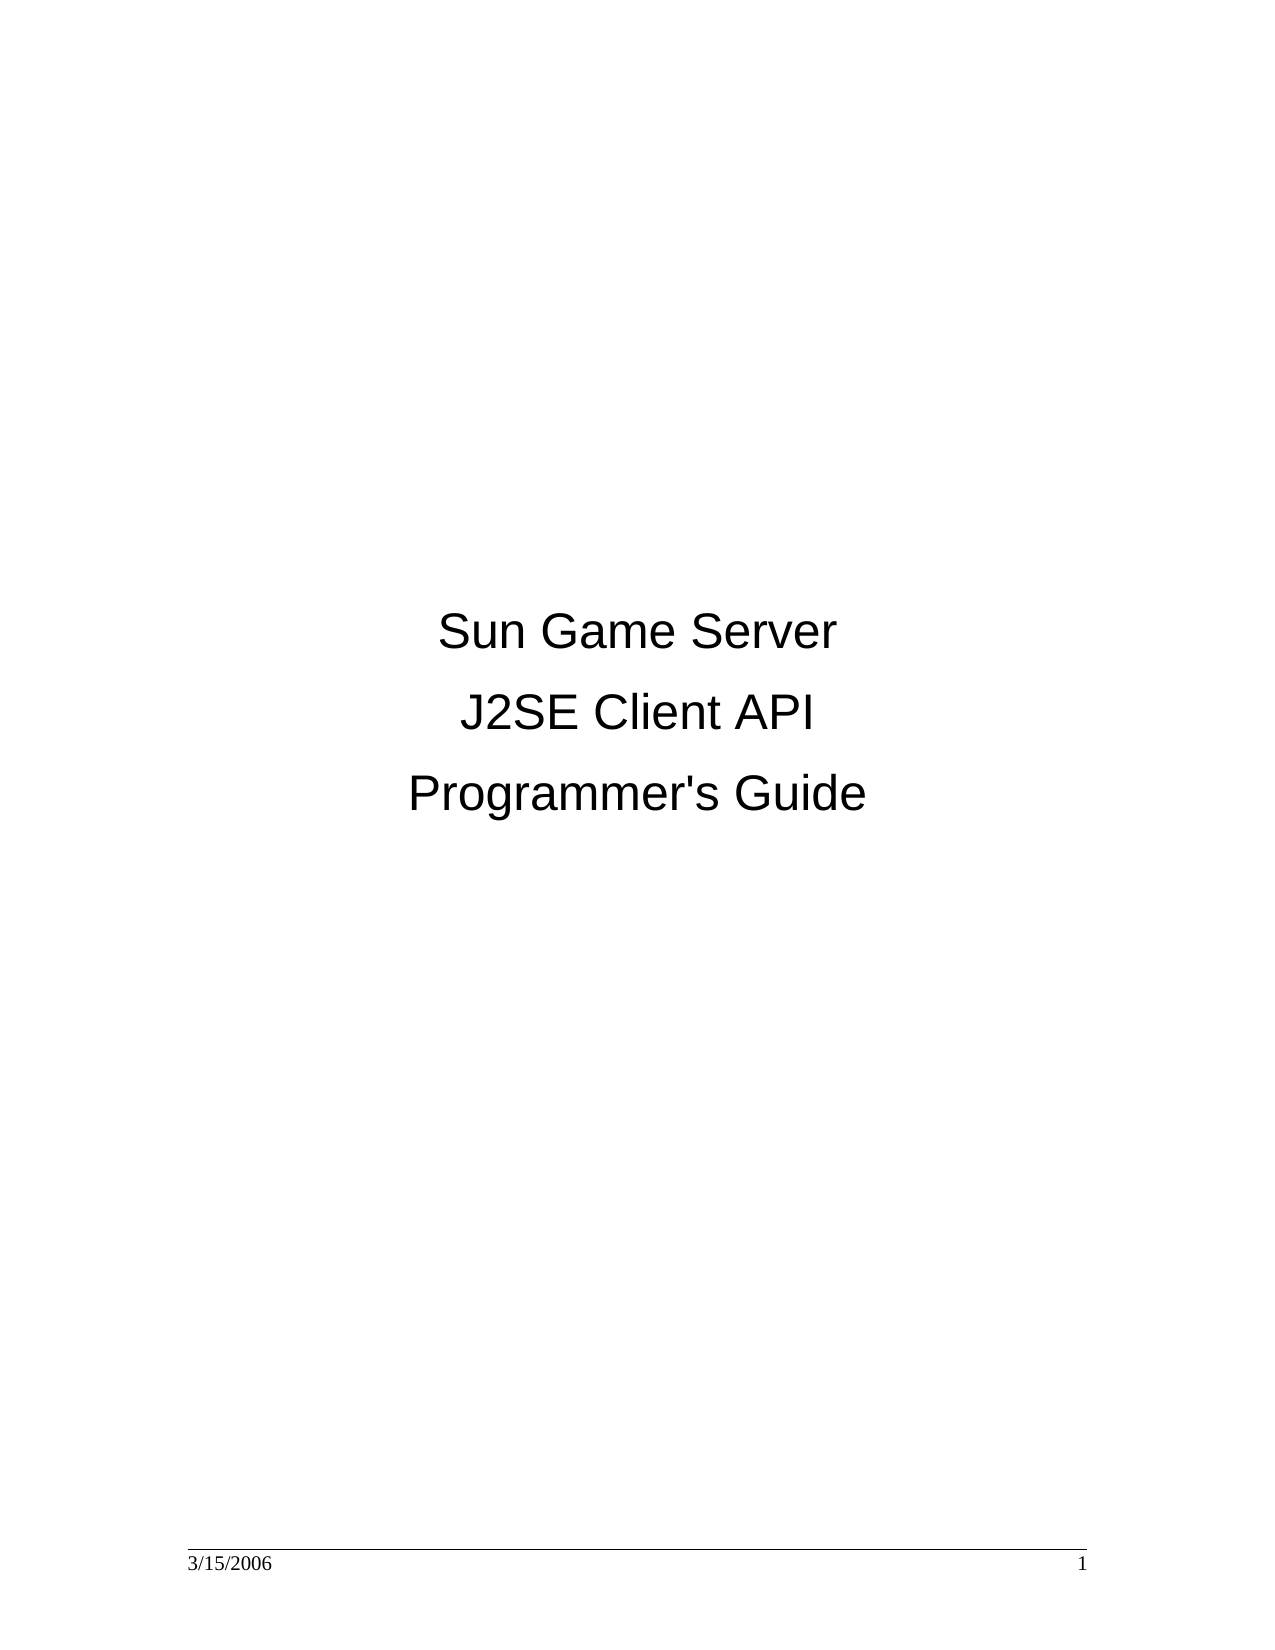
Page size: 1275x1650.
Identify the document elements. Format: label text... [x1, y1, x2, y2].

text Sun Game Server [187, 603, 1087, 659]
text J2SE Client API [187, 684, 1087, 740]
text Programmer's Guide [187, 765, 1087, 821]
